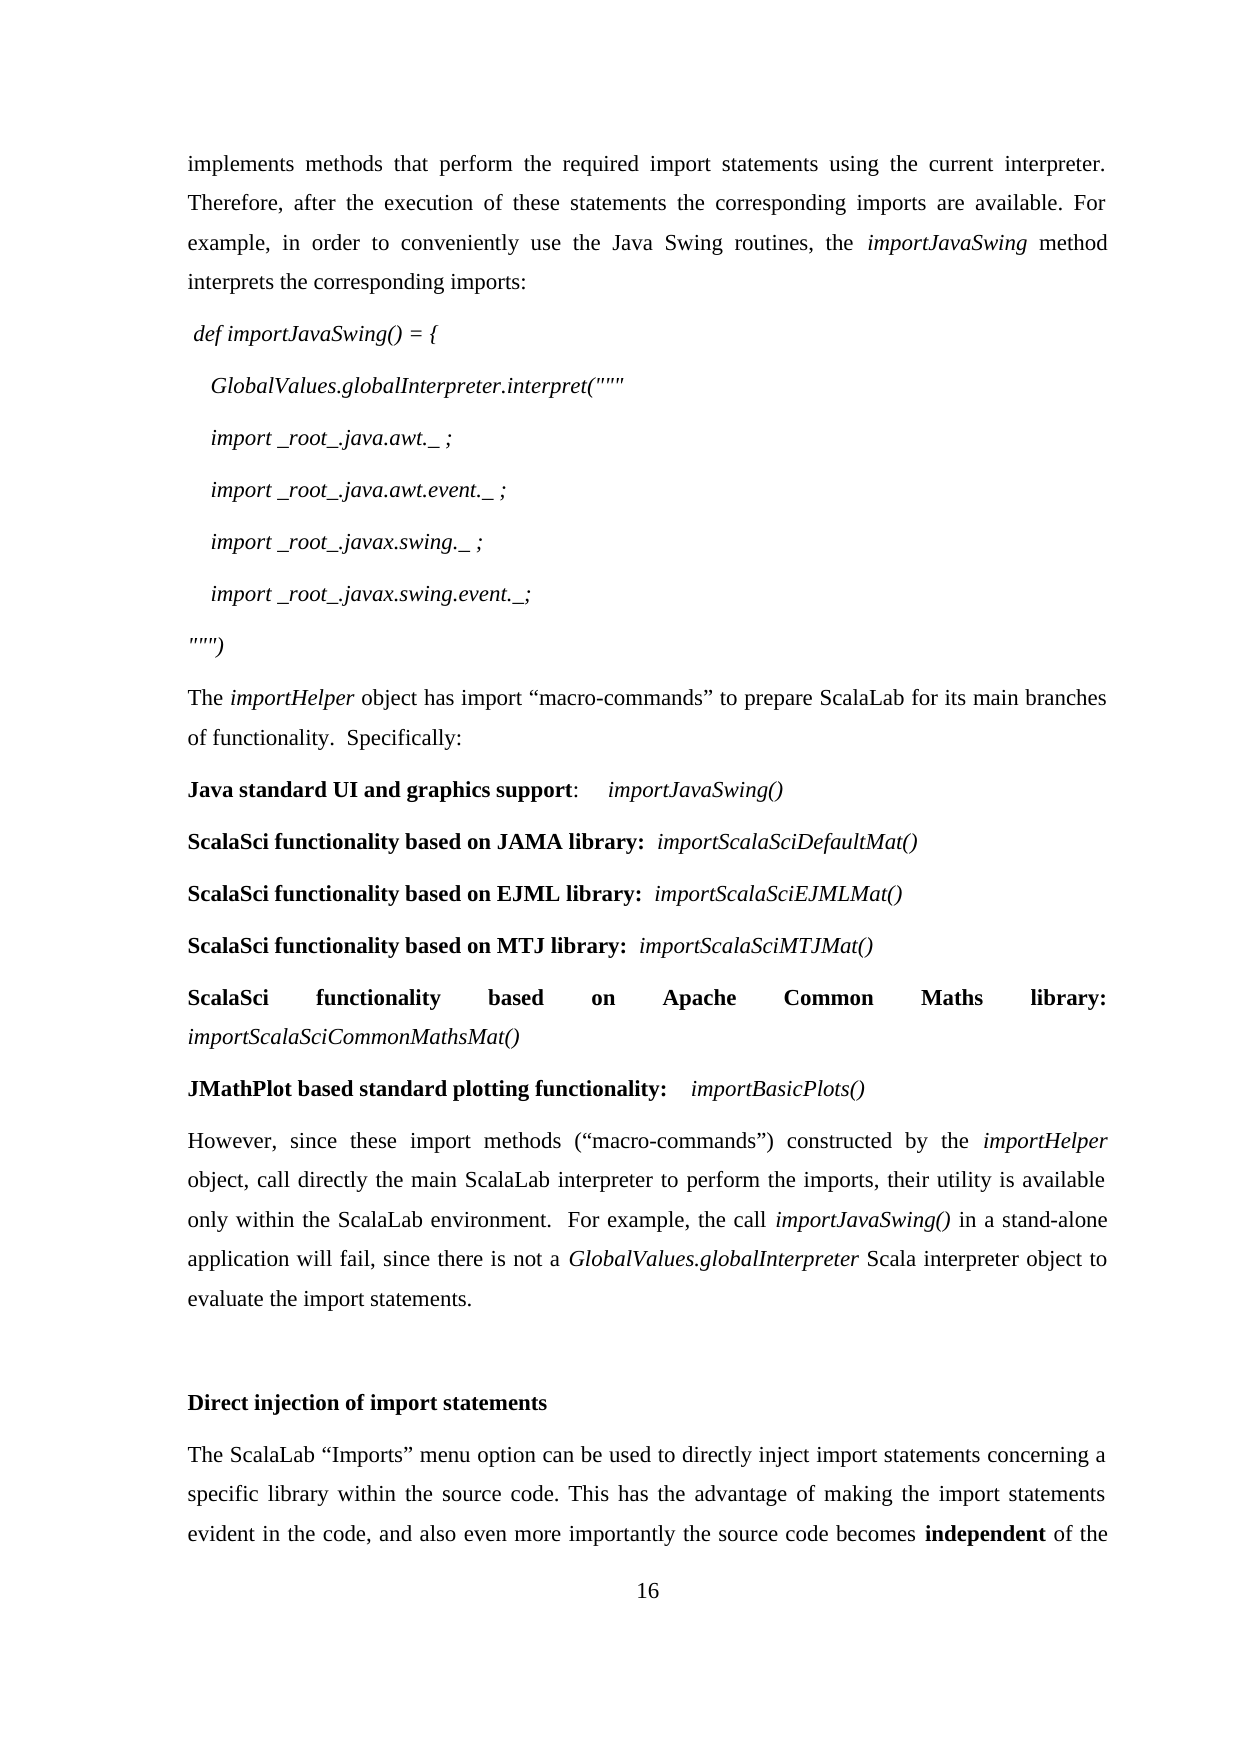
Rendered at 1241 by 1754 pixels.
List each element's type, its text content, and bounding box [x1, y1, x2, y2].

text The ScalaLab “Imports” menu option can be used to directly inject import statements concerning a specific library within the source code. This has the advantage of making the import statements evident in the code, and also even more importantly the source code becomes independent of the [187, 1441, 1108, 1546]
text """) [187, 632, 1108, 659]
text Direct injection of import statements [187, 1389, 1108, 1415]
text ScalaSci functionality based on MTJ library: importScalaSciMTJMat() [187, 932, 1108, 958]
text ScalaSci functionality based on JAMA library: importScalaSciDefaultMat() [187, 828, 1108, 854]
text However, since these import methods (“macro-commands”) constructed by the importHelper object, call directly the main ScalaLab interpreter to perform the imports, their utility is available only within the ScalaLab environment. For example, the call importJavaSwing() in a stand-alone application will fail, since there is not a GlobalValues.globalInterpreter Scala interpreter object to evaluate the import statements. [187, 1127, 1108, 1311]
text def importJavaSwing() = { [187, 320, 1108, 347]
text Java standard UI and graphics support: importJavaSwing() [187, 776, 1108, 802]
text ScalaSci functionality based on Apache Common Maths library: importScalaSciCommonMathsMat() [187, 984, 1108, 1049]
text import _root_.javax.swing._ ; [187, 528, 1108, 555]
text JMathPlot based standard plotting functionality: importBasicPlots() [187, 1075, 1108, 1101]
text import _root_.java.awt.event._ ; [187, 476, 1108, 503]
text GlobalValues.globalInterpreter.interpret(""" [187, 372, 1108, 399]
text import _root_.java.awt._ ; [187, 424, 1108, 451]
text implements methods that perform the required import statements using the current interpreter. Therefore, after the execution of these statements the corresponding imports are available. For example, in order to conveniently use the Java Swing routines, the importJavaSwing method interprets the corresponding imports: [187, 150, 1108, 295]
text The importHelper object has import “macro-commands” to prepare ScalaLab for its main branches of functionality. Specifically: [187, 684, 1108, 750]
text ScalaSci functionality based on EJML library: importScalaSciEJMLMat() [187, 880, 1108, 906]
text import _root_.javax.swing.event._; [187, 580, 1108, 607]
